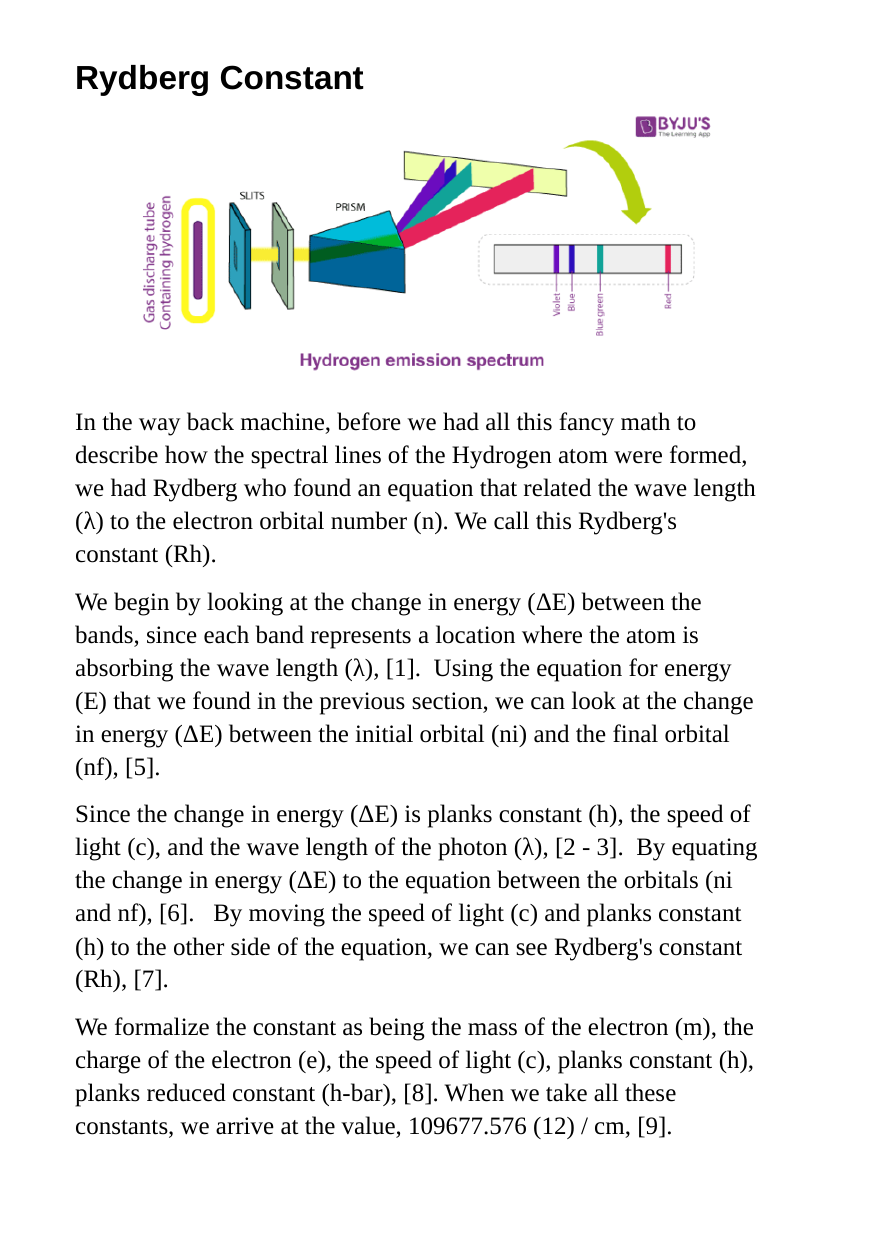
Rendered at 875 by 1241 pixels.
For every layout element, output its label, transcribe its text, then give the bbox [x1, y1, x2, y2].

text We begin by looking at the change in energy (ΔE) between the bands, since each band represents a location where the atom is absorbing the wave length (λ), [1]. Using the equation for energy (E) that we found in the previous section, we can look at the change in energy (ΔE) between the initial orbital (ni) and the final orbital (nf), [5]. [75, 587, 762, 781]
text We formalize the constant as being the mass of the electron (m), the charge of the electron (e), the speed of light (c), planks constant (h), planks reduced constant (h-bar), [8]. When we take all these constants, we arrive at the value, 109677.576 (12) / cm, [9]. [75, 1012, 762, 1140]
text In the way back machine, before we had all this fancy math to describe how the spectral lines of the Hydrogen atom were formed, we had Rydberg who found an equation that related the wave length (λ) to the electron orbital number (n). We call this Rydberg's constant (Rh). [75, 407, 762, 568]
picture [118, 109, 719, 389]
subtitle Rydberg Constant [75, 58, 762, 97]
text Since the change in energy (ΔE) is planks constant (h), the speed of light (c), and the wave length of the photon (λ), [2 - 3]. By equating the change in energy (ΔE) to the equation between the orbitals (ni and nf), [6]. By moving the speed of light (c) and planks constant (h) to the other side of the equation, we can see Rydberg's constant (Rh), [7]. [75, 799, 762, 993]
